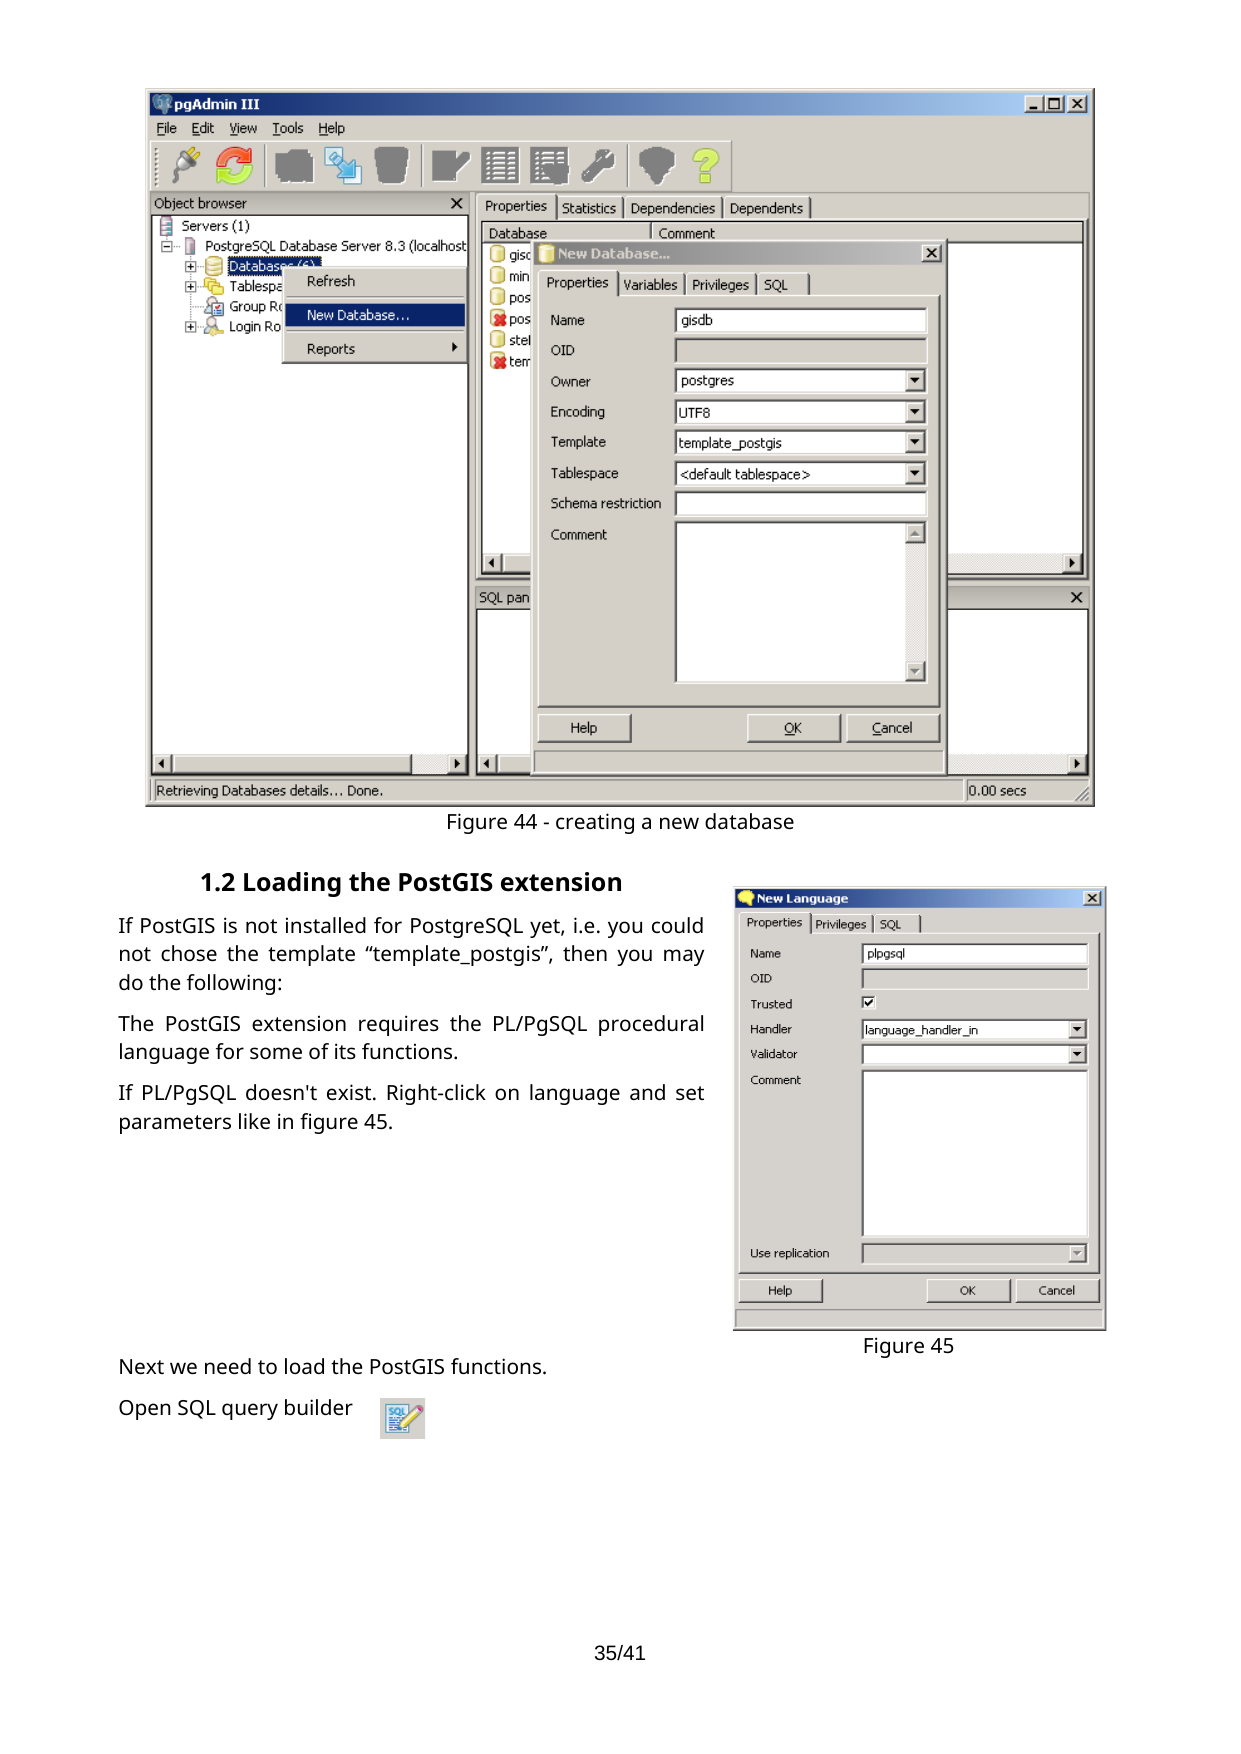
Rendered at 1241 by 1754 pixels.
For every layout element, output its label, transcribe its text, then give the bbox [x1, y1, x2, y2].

text Next we need to load the PostGIS functions. [118, 1352, 1122, 1381]
picture [380, 1398, 426, 1439]
list [705, 1359, 1112, 1379]
text If PL/PgSQL doesn't exist. Right-click on language and set parameters like in figure 45. [118, 1078, 705, 1135]
text If PostGIS is not installed for PostgreSQL yet, i.e. you could not chose the template “template_postgis”, then you may do the following: [118, 911, 705, 996]
list Loading the PostGIS extension [193, 864, 1122, 899]
text The PostGIS extension requires the PL/PgSQL procedural language for some of its functions. [118, 1009, 705, 1066]
picture [732, 886, 1107, 1331]
text Figure 44 - creating a new database [145, 807, 1095, 836]
text Open SQL query builder [118, 1393, 1122, 1422]
picture [145, 88, 1095, 807]
list Figure 45 [705, 899, 1112, 1359]
